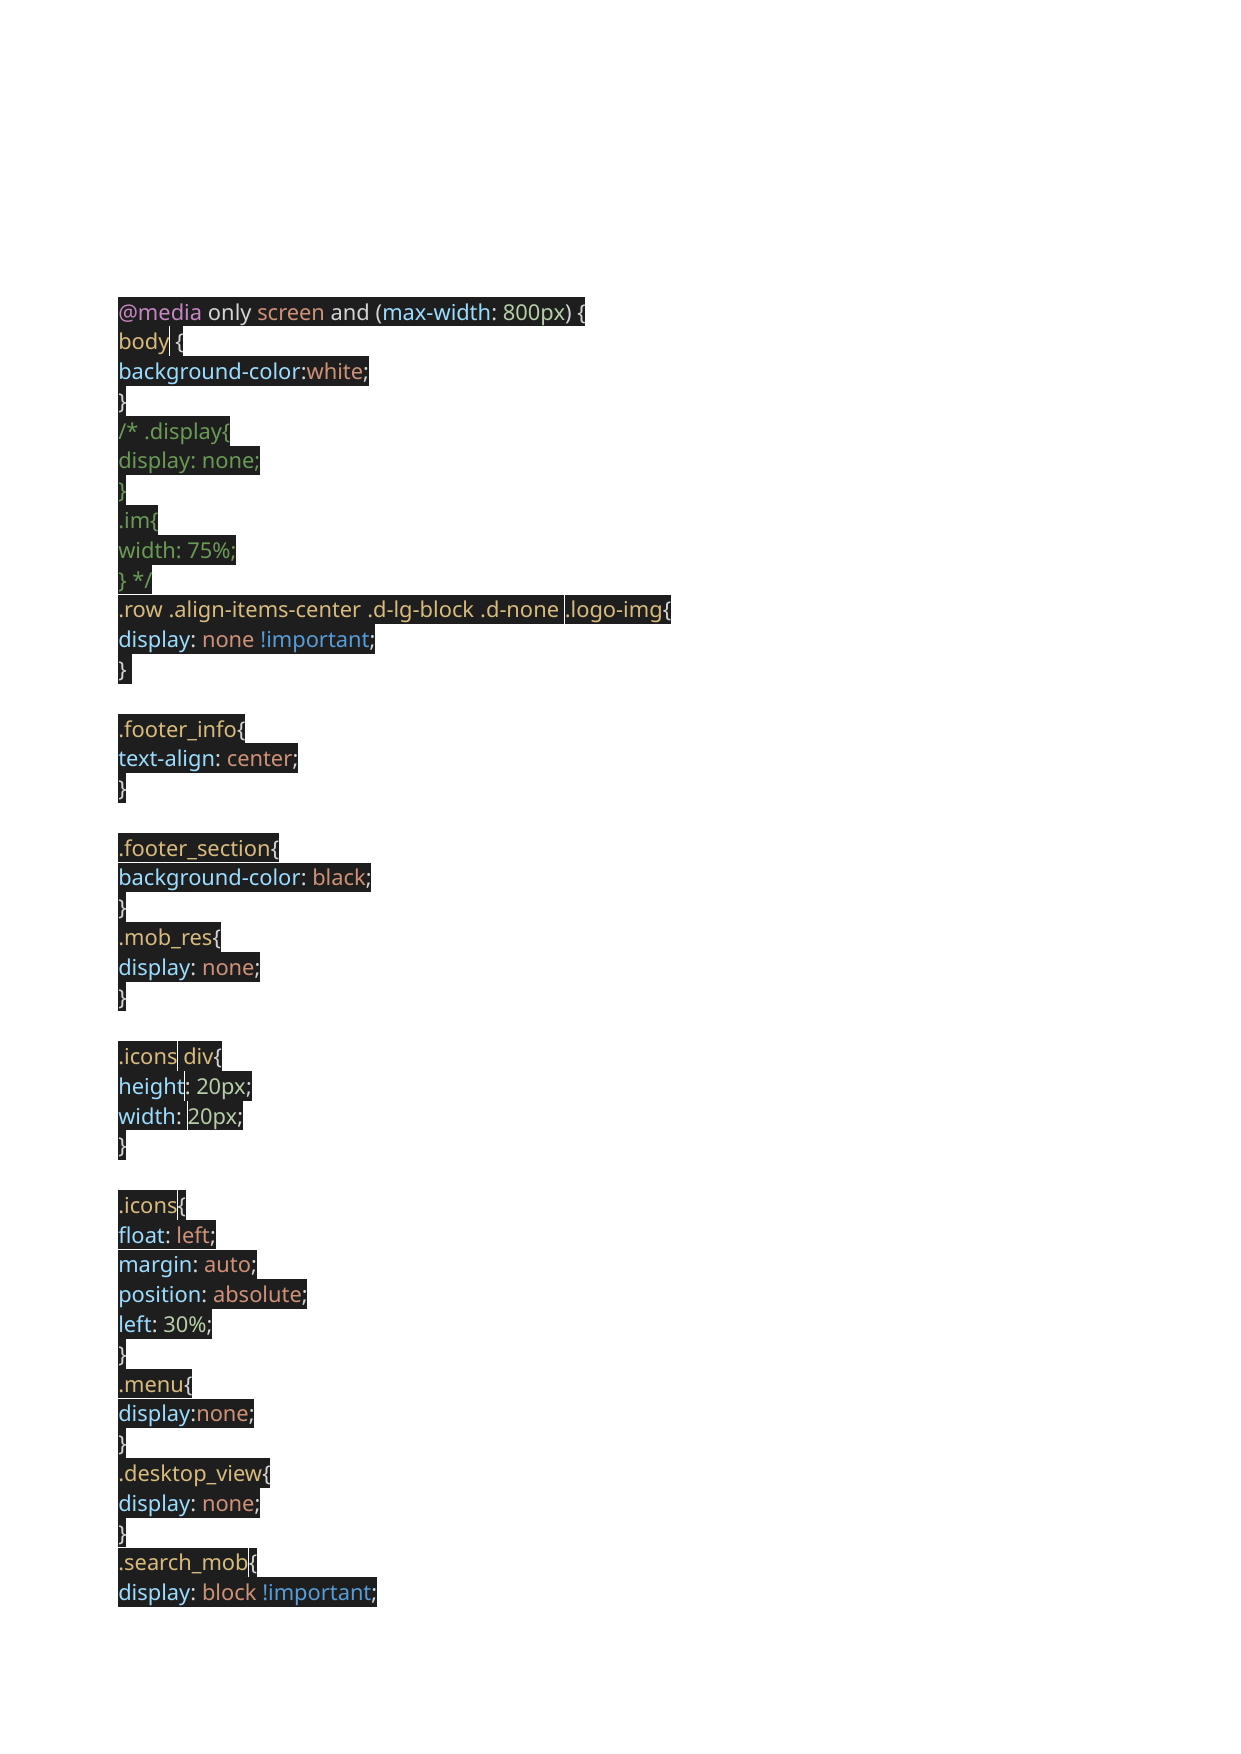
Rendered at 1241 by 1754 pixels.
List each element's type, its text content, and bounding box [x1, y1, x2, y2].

text text-align: center; [118, 743, 1122, 773]
text /* .display{ [118, 416, 1122, 446]
text } [118, 1428, 1122, 1458]
text .desktop_view{ [118, 1458, 1122, 1488]
text } [118, 773, 1122, 803]
text display: none; [118, 1488, 1122, 1518]
text .icons{ [118, 1190, 1122, 1220]
text background-color:white; [118, 356, 1122, 386]
text } [118, 654, 1122, 684]
text } [118, 475, 1122, 505]
text .icons div{ [118, 1041, 1122, 1071]
text position: absolute; [118, 1279, 1122, 1309]
text height: 20px; [118, 1071, 1122, 1101]
text margin: auto; [118, 1249, 1122, 1279]
text } [118, 1518, 1122, 1547]
text display: none; [118, 446, 1122, 475]
text .row .align-items-center .d-lg-block .d-none .logo-img{ [118, 594, 1122, 624]
text display: none !important; [118, 624, 1122, 654]
text } */ [118, 565, 1122, 594]
text .footer_section{ [118, 833, 1122, 862]
text .footer_info{ [118, 713, 1122, 743]
text @media only screen and (max-width: 800px) { [118, 297, 1122, 326]
text } [118, 386, 1122, 416]
text } [118, 1339, 1122, 1369]
text .menu{ [118, 1369, 1122, 1398]
text float: left; [118, 1220, 1122, 1249]
text width: 75%; [118, 535, 1122, 565]
text body { [118, 326, 1122, 356]
text .mob_res{ [118, 922, 1122, 952]
text display:none; [118, 1398, 1122, 1428]
text display: none; [118, 952, 1122, 982]
text .im{ [118, 505, 1122, 535]
text .search_mob{ [118, 1547, 1122, 1577]
text background-color: black; [118, 862, 1122, 892]
text width: 20px; [118, 1101, 1122, 1130]
text } [118, 982, 1122, 1011]
text left: 30%; [118, 1309, 1122, 1339]
text } [118, 1130, 1122, 1160]
text } [118, 892, 1122, 922]
text display: block !important; [118, 1577, 1122, 1607]
